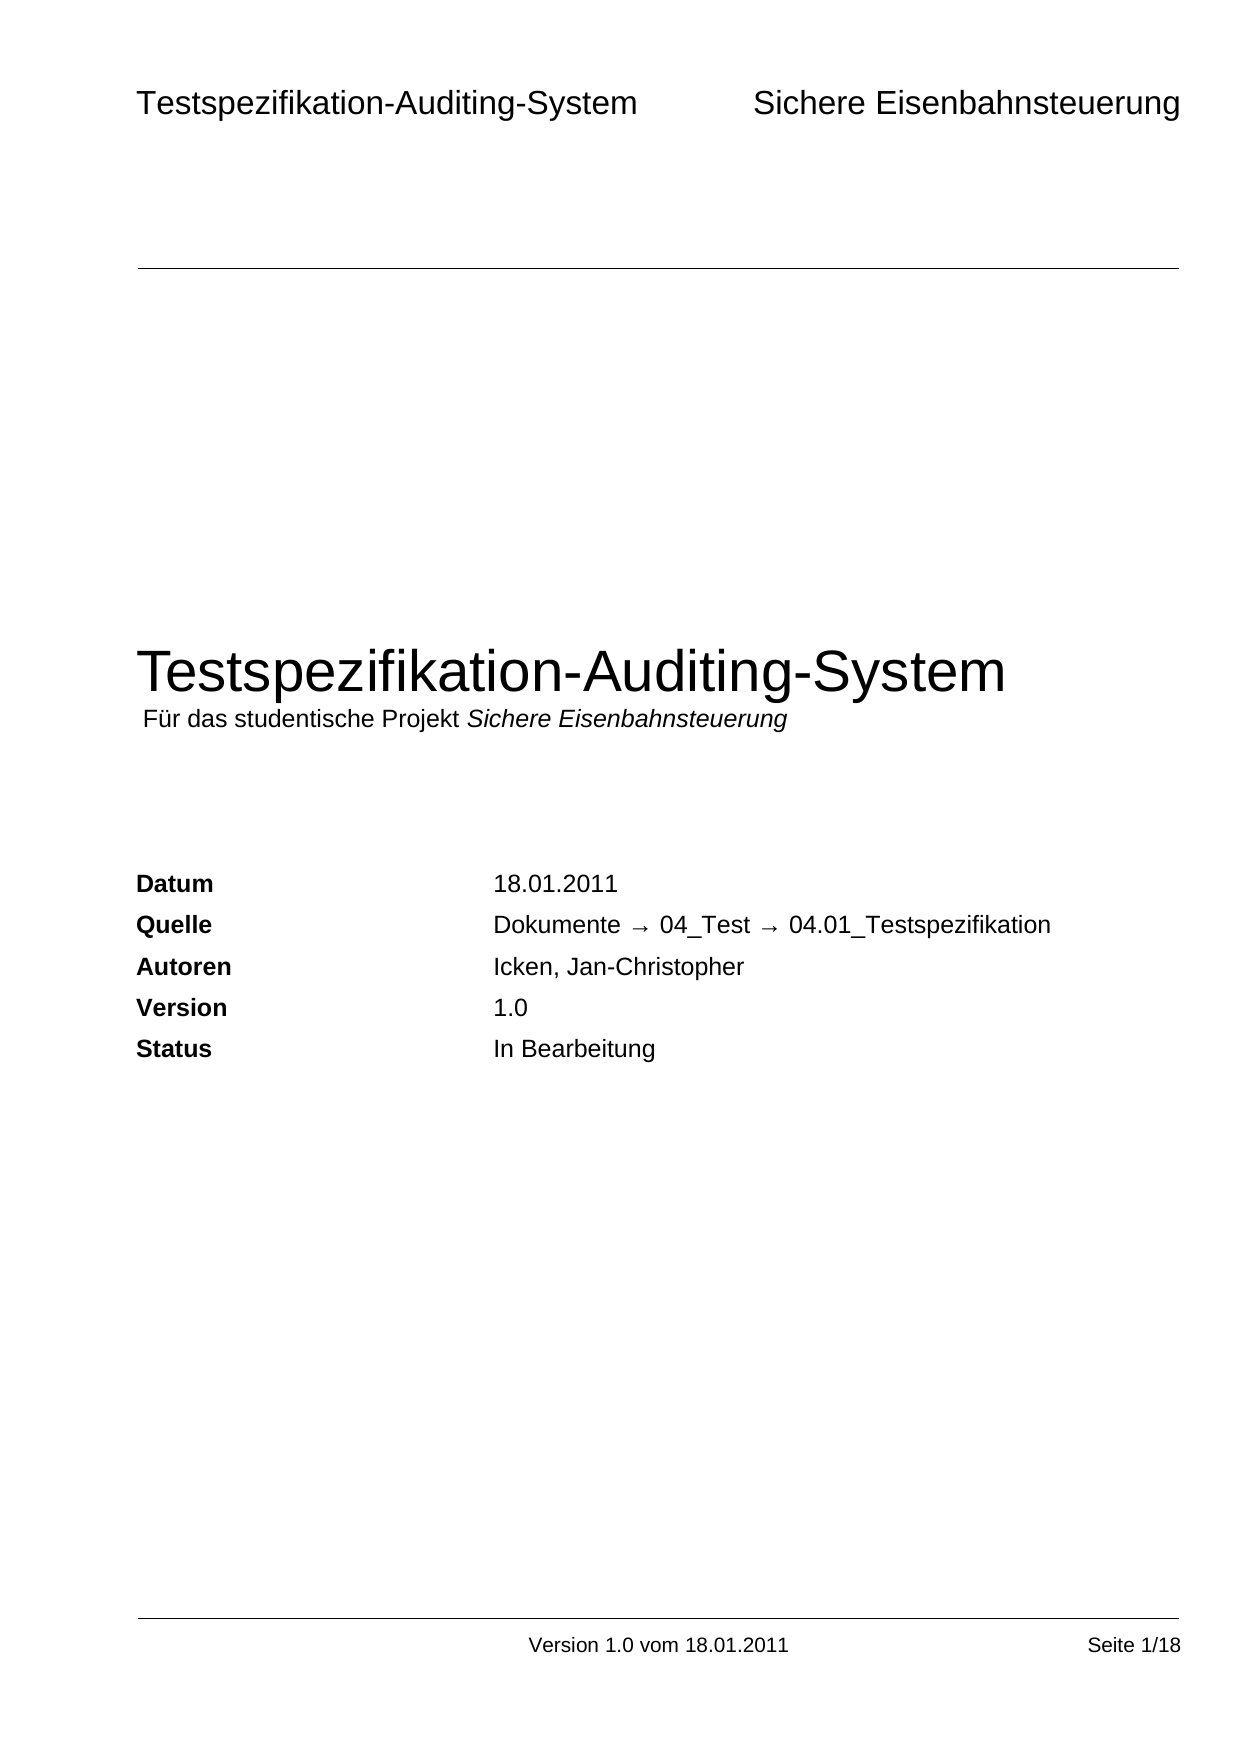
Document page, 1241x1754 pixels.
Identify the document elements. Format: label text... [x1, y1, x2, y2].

text Version 1.0 [136, 993, 1181, 1022]
text Datum 18.01.2011 [136, 869, 1181, 898]
text Status In Bearbeitung [136, 1034, 1181, 1063]
text Quelle Dokumente → 04_Test → 04.01_Testspezifikation [136, 910, 1181, 939]
text Für das studentische Projekt Sichere Eisenbahnsteuerung [136, 704, 1181, 733]
text Autoren Icken, Jan-Christopher [136, 952, 1181, 980]
title Testspezifikation-Auditing-System [136, 637, 1181, 704]
